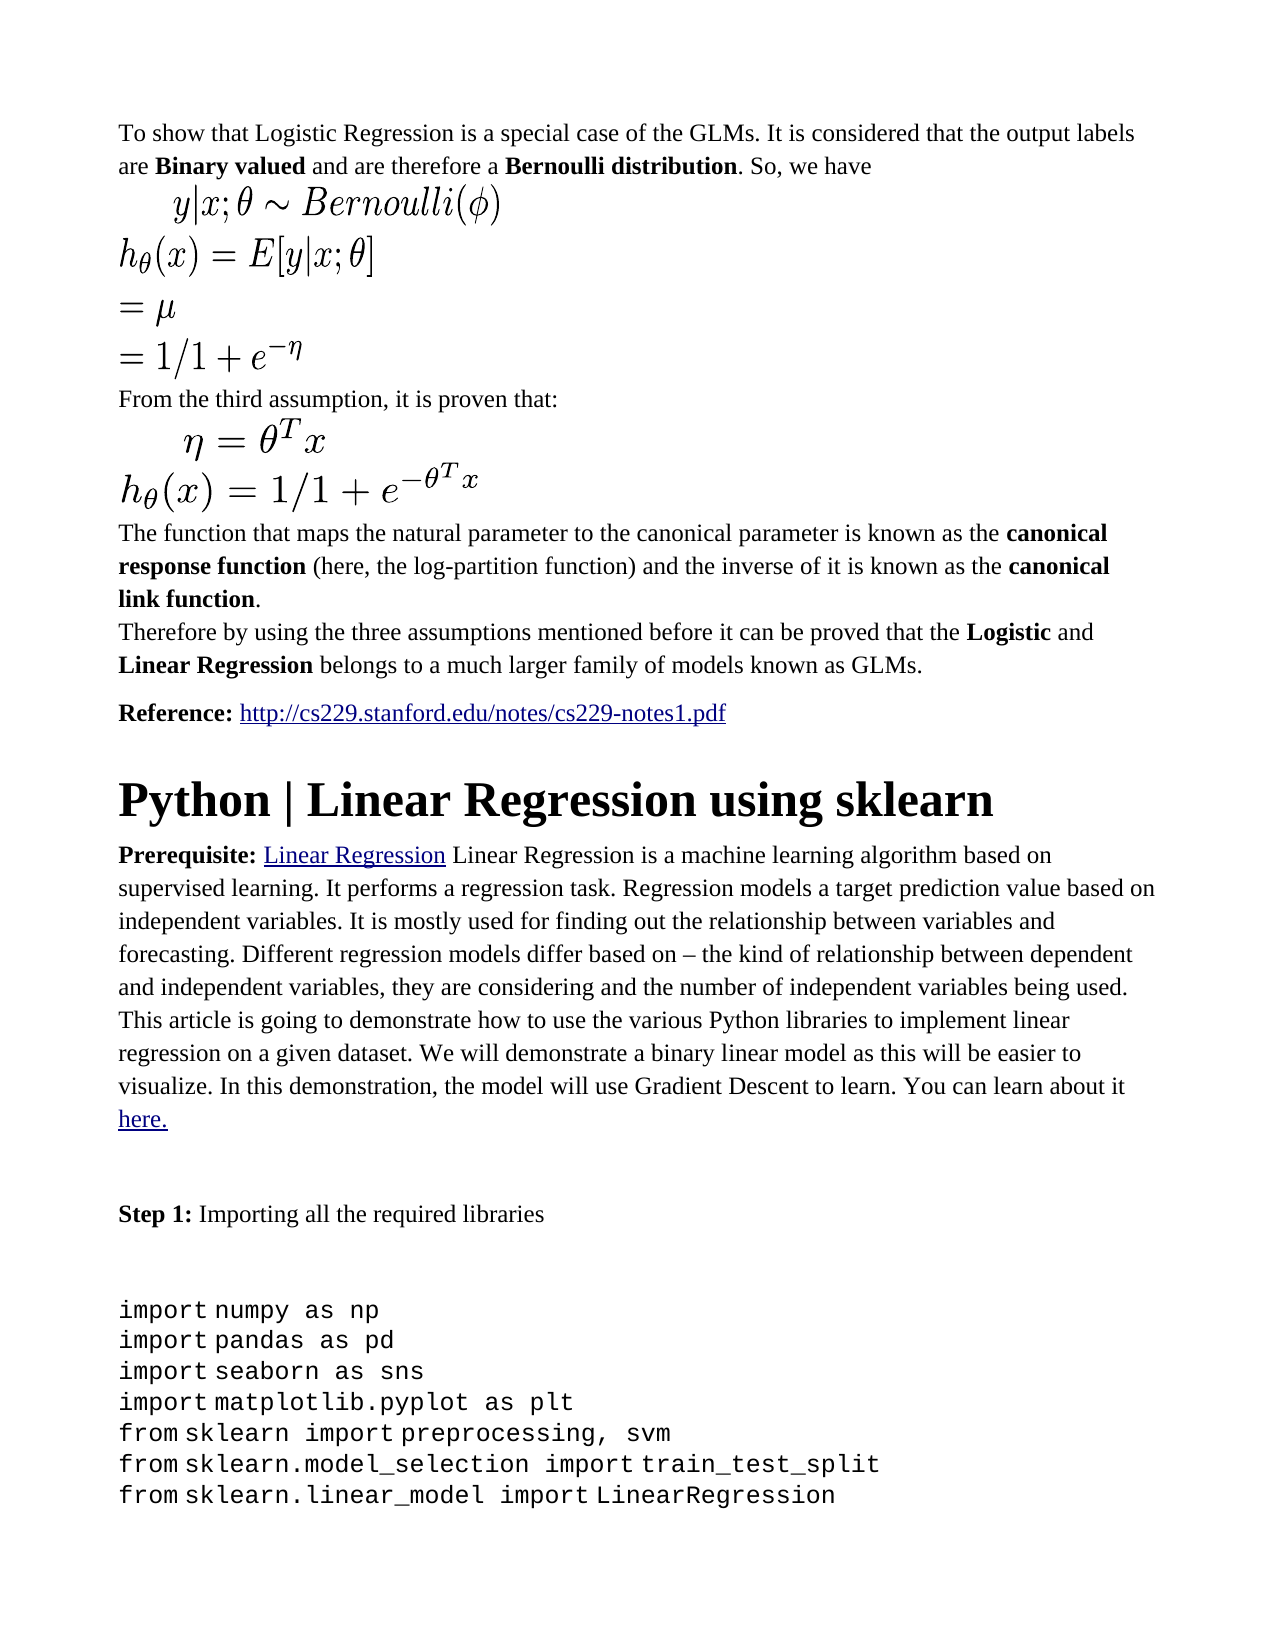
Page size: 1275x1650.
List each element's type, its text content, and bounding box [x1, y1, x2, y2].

text To show that Logistic Regression is a special case of the GLMs. It is considered that the output labels are Binary valued and are therefore a Bernoulli distribution. So, we have From the third assumption, it is proven that: The function that maps the natural parameter to the canonical parameter is known as the canonical response function (here, the log-partition function) and the inverse of it is known as the canonical link function. Therefore by using the three assumptions mentioned before it can be proved that the Logistic and Linear Regression belongs to a much larger family of models known as GLMs. [118, 118, 1157, 679]
table_header import numpy as np import pandas as pd import seaborn as sns import matplotlib.pyplot as plt from sklearn import preprocessing, svm from sklearn.model_selection import train_test_split from sklearn.linear_model import LinearRegression [118, 1295, 895, 1511]
text Reference: http://cs229.stanford.edu/notes/cs229-notes1.pdf [118, 698, 1157, 726]
subtitle Python | Linear Regression using sklearn [118, 770, 1157, 828]
text Step 1: Importing all the required libraries [118, 1199, 1157, 1228]
text Prerequisite: Linear Regression Linear Regression is a machine learning algorithm based on supervised learning. It performs a regression task. Regression models a target prediction value based on independent variables. It is mostly used for finding out the relationship between variables and forecasting. Different regression models differ based on – the kind of relationship between dependent and independent variables, they are considering and the number of independent variables being used. This article is going to demonstrate how to use the various Python libraries to implement linear regression on a given dataset. We will demonstrate a binary linear model as this will be easier to visualize. In this demonstration, the model will use Gradient Descent to learn. You can learn about it here. [118, 840, 1157, 1133]
